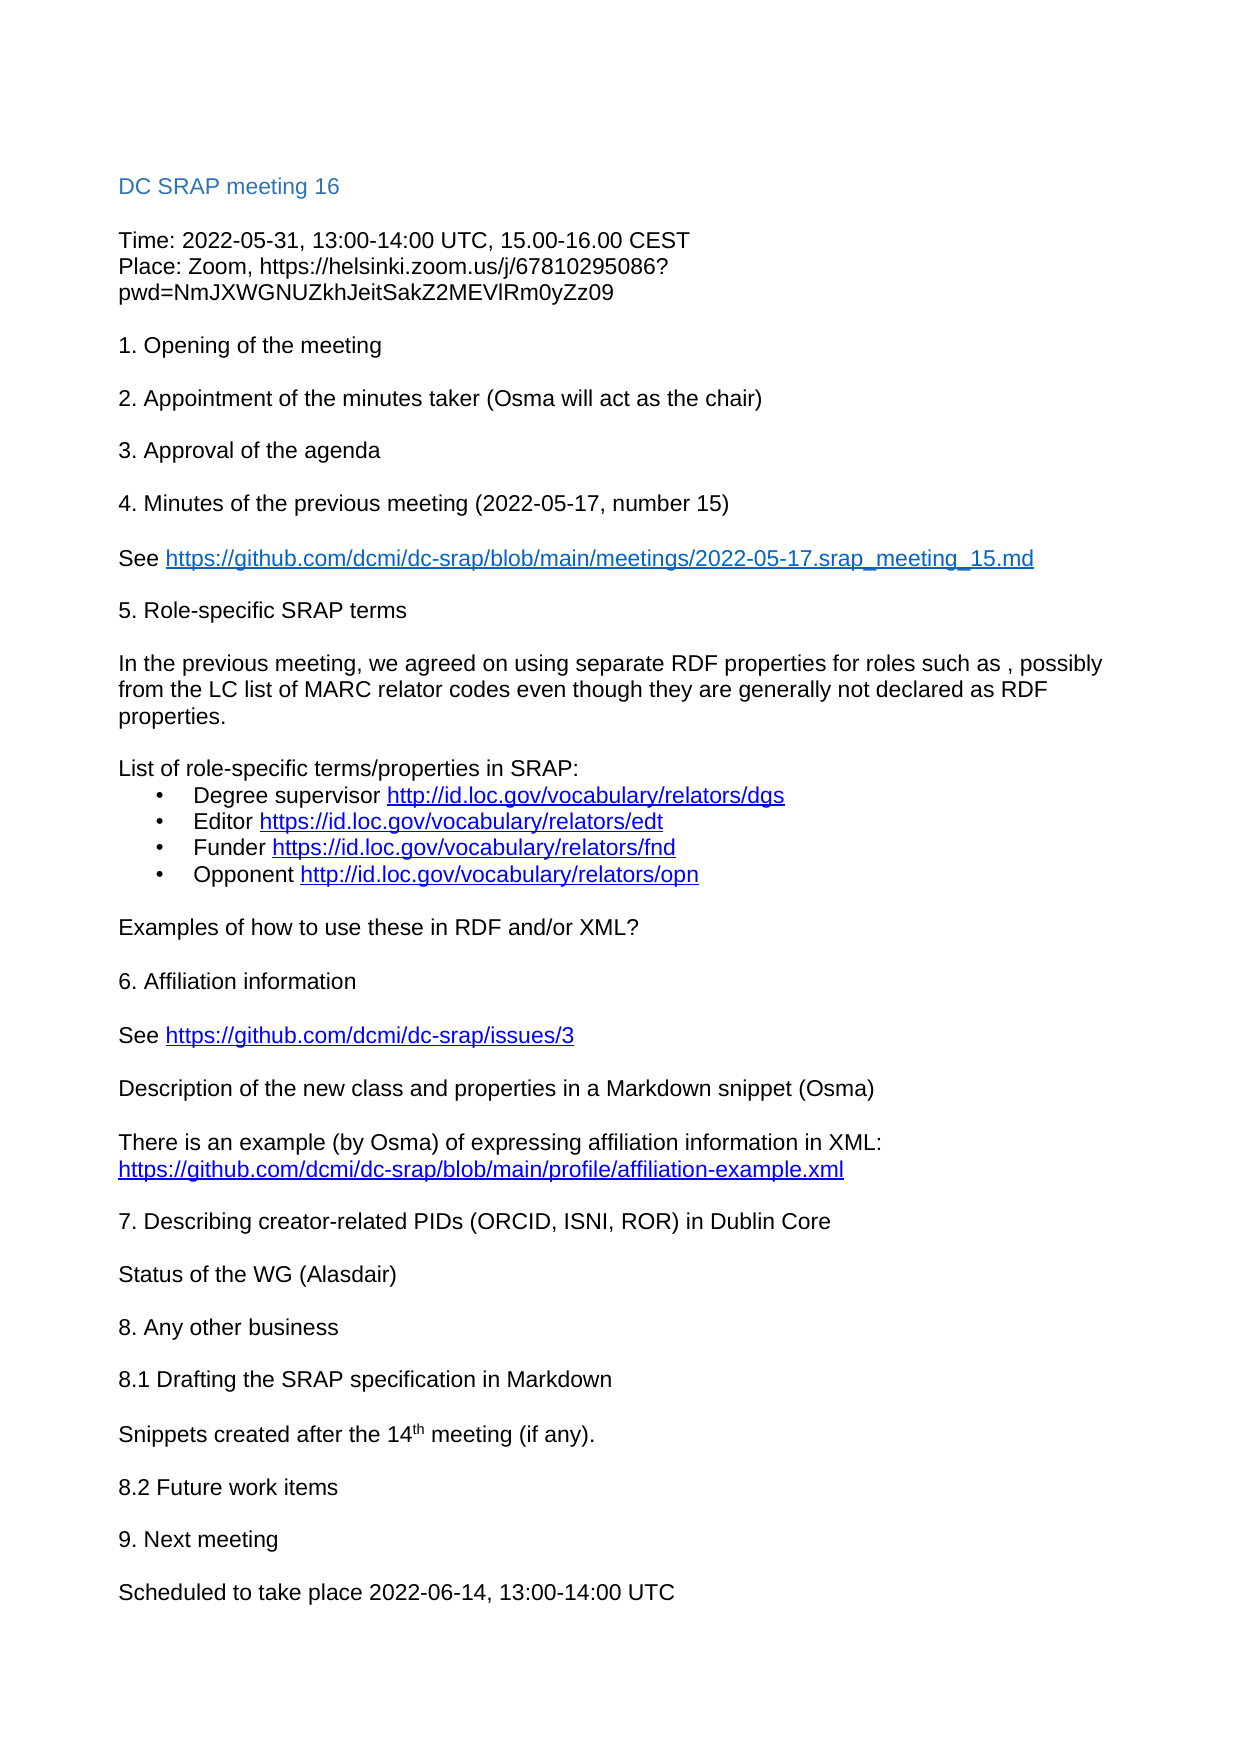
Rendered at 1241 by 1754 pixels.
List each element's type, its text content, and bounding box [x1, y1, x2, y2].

text 3. Approval of the agenda [118, 437, 1122, 464]
text See https://github.com/dcmi/dc-srap/blob/main/meetings/2022-05-17.srap_meeting_15.md [118, 544, 1122, 571]
text 8.2 Future work items [118, 1473, 1122, 1500]
list Editor https://id.loc.gov/vocabulary/relators/edt [156, 808, 1122, 834]
text There is an example (by Osma) of expressing affiliation information in XML: [118, 1129, 1122, 1156]
list Degree supervisor http://id.loc.gov/vocabulary/relators/dgs [156, 782, 1122, 808]
text Description of the new class and properties in a Markdown snippet (Osma) [118, 1075, 1122, 1101]
list Opponent http://id.loc.gov/vocabulary/relators/opn [156, 861, 1122, 887]
text Place: Zoom, https://helsinki.zoom.us/j/67810295086?pwd=NmJXWGNUZkhJeitSakZ2MEVlRm0yZz09 [118, 253, 1122, 306]
text 9. Next meeting [118, 1526, 1122, 1553]
text 8. Any other business [118, 1314, 1122, 1340]
text List of role-specific terms/properties in SRAP: [118, 755, 1122, 782]
text 2. Appointment of the minutes taker (Osma will act as the chair) [118, 385, 1122, 411]
text 8.1 Drafting the SRAP specification in Markdown [118, 1366, 1122, 1393]
text 1. Opening of the meeting [118, 332, 1122, 358]
text 6. Affiliation information [118, 968, 1122, 994]
text Scheduled to take place 2022-06-14, 13:00-14:00 UTC [118, 1579, 1122, 1605]
text 4. Minutes of the previous meeting (2022-05-17, number 15) [118, 490, 1122, 516]
list Funder https://id.loc.gov/vocabulary/relators/fnd [156, 834, 1122, 861]
text In the previous meeting, we agreed on using separate RDF properties for roles such as , possibly from the LC list of MARC relator codes even though they are generally not declared as RDF properties. [118, 650, 1122, 729]
text 5. Role-specific SRAP terms [118, 597, 1122, 623]
subtitle DC SRAP meeting 16 [118, 173, 1122, 199]
text 7. Describing creator-related PIDs (ORCID, ISNI, ROR) in Dublin Core [118, 1208, 1122, 1235]
text Status of the WG (Alasdair) [118, 1261, 1122, 1287]
text See https://github.com/dcmi/dc-srap/issues/3 [118, 1022, 1122, 1048]
text Snippets created after the 14th meeting (if any). [118, 1421, 1122, 1447]
text Examples of how to use these in RDF and/or XML? [118, 913, 1122, 940]
text Time: 2022-05-31, 13:00-14:00 UTC, 15.00-16.00 CEST [118, 227, 1122, 253]
text https://github.com/dcmi/dc-srap/blob/main/profile/affiliation-example.xml [118, 1156, 1122, 1182]
